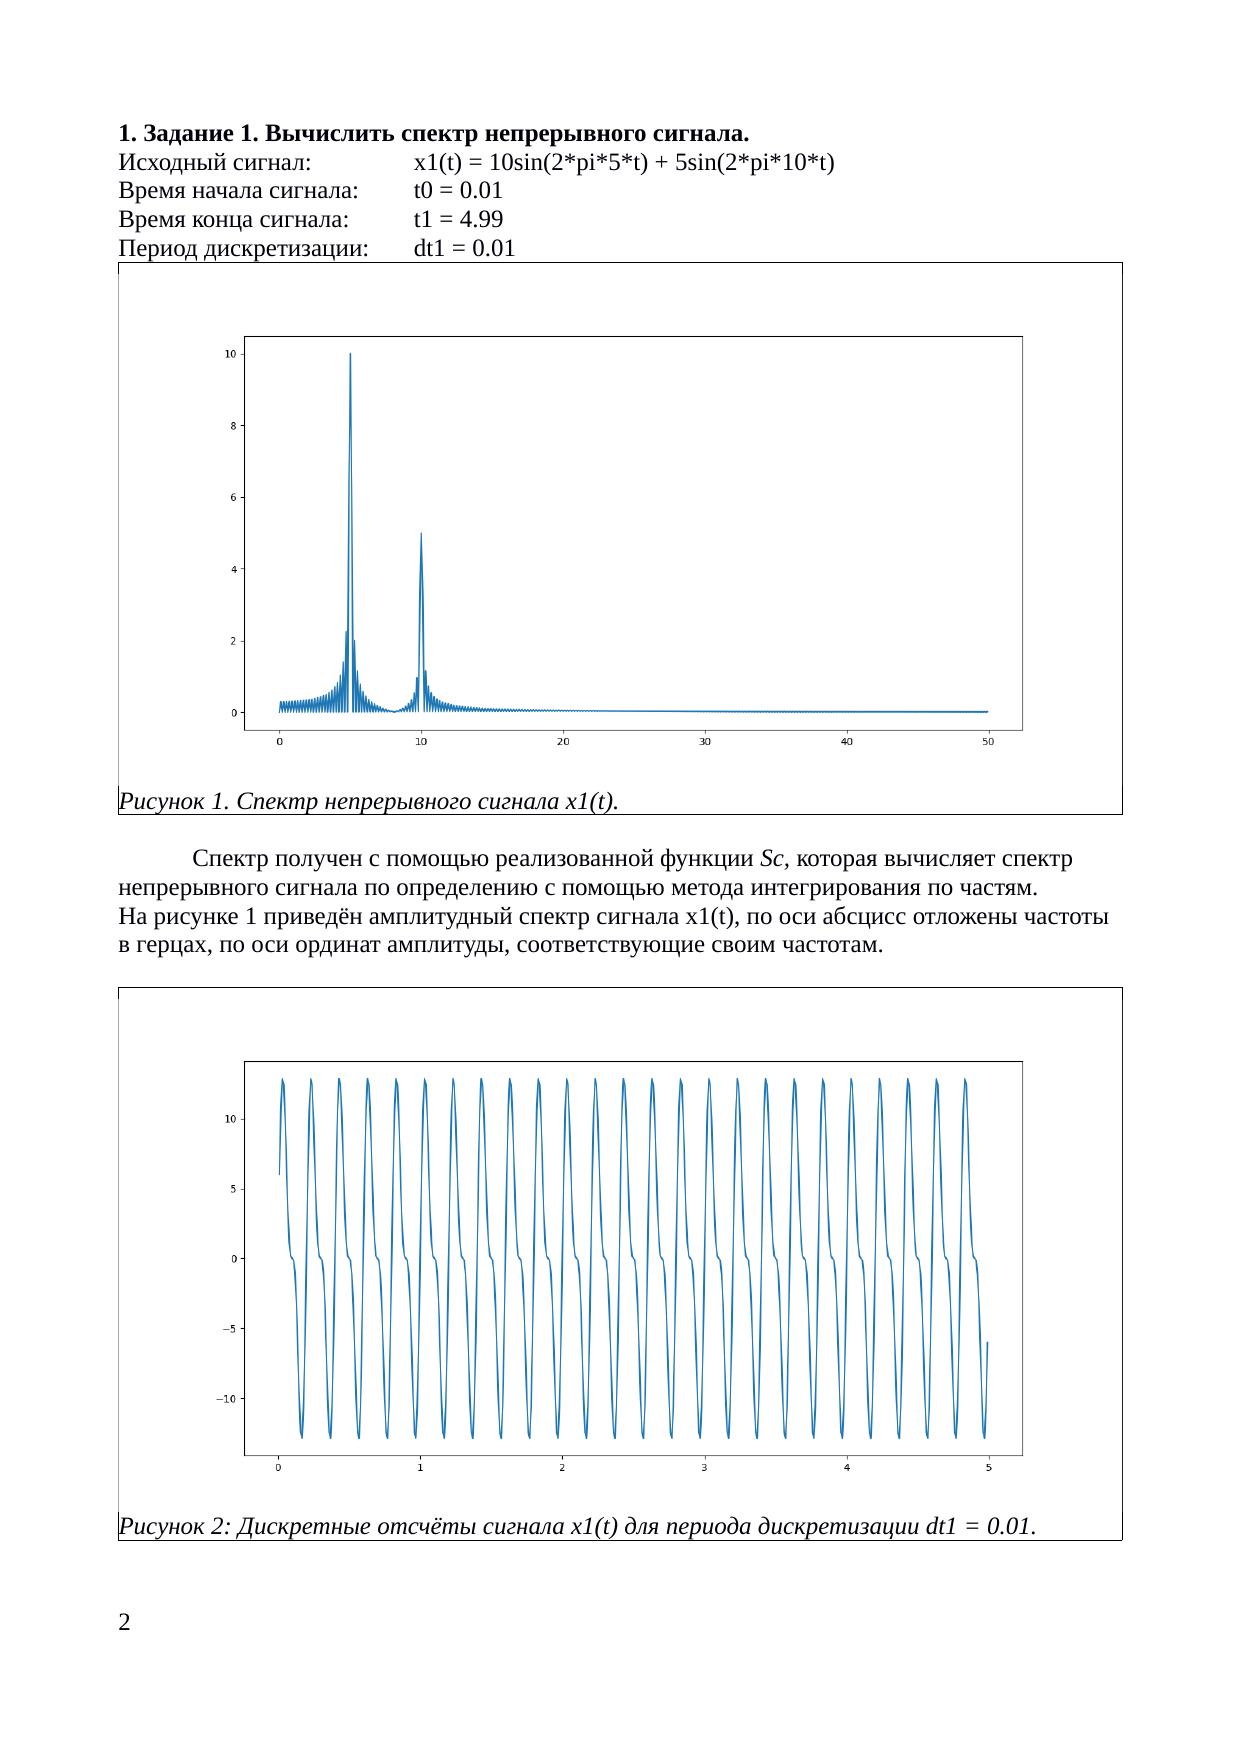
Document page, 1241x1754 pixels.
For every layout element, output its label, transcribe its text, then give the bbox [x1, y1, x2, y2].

picture [118, 999, 1123, 1512]
text Рисунок 2: Дискретные отсчёты сигнала x1(t) для периода дискретизации dt1 = 0.01. [119, 1512, 1122, 1540]
text На рисунке 1 приведён амплитудный спектр сигнала x1(t), по оси абсцисс отложены частоты в герцах, по оси ординат амплитуды, соответствующие своим частотам. [118, 901, 1122, 958]
text Спектр получен с помощью реализованной функции Sc, которая вычисляет спектр непрерывного сигнала по определению с помощью метода интегрирования по частям. [118, 843, 1122, 901]
text Период дискретизации: dt1 = 0.01 [118, 233, 1122, 262]
text Рисунок 1. Спектр непрерывного сигнала x1(t). [119, 786, 1122, 814]
text Время начала сигнала: t0 = 0.01 [118, 176, 1122, 204]
picture [118, 274, 1123, 786]
text Время конца сигнала: t1 = 4.99 [118, 204, 1122, 233]
text Исходный сигнал: x1(t) = 10sin(2*pi*5*t) + 5sin(2*pi*10*t) [118, 147, 1122, 176]
text 1. Задание 1. Вычислить спектр непрерывного сигнала. [118, 118, 1122, 147]
